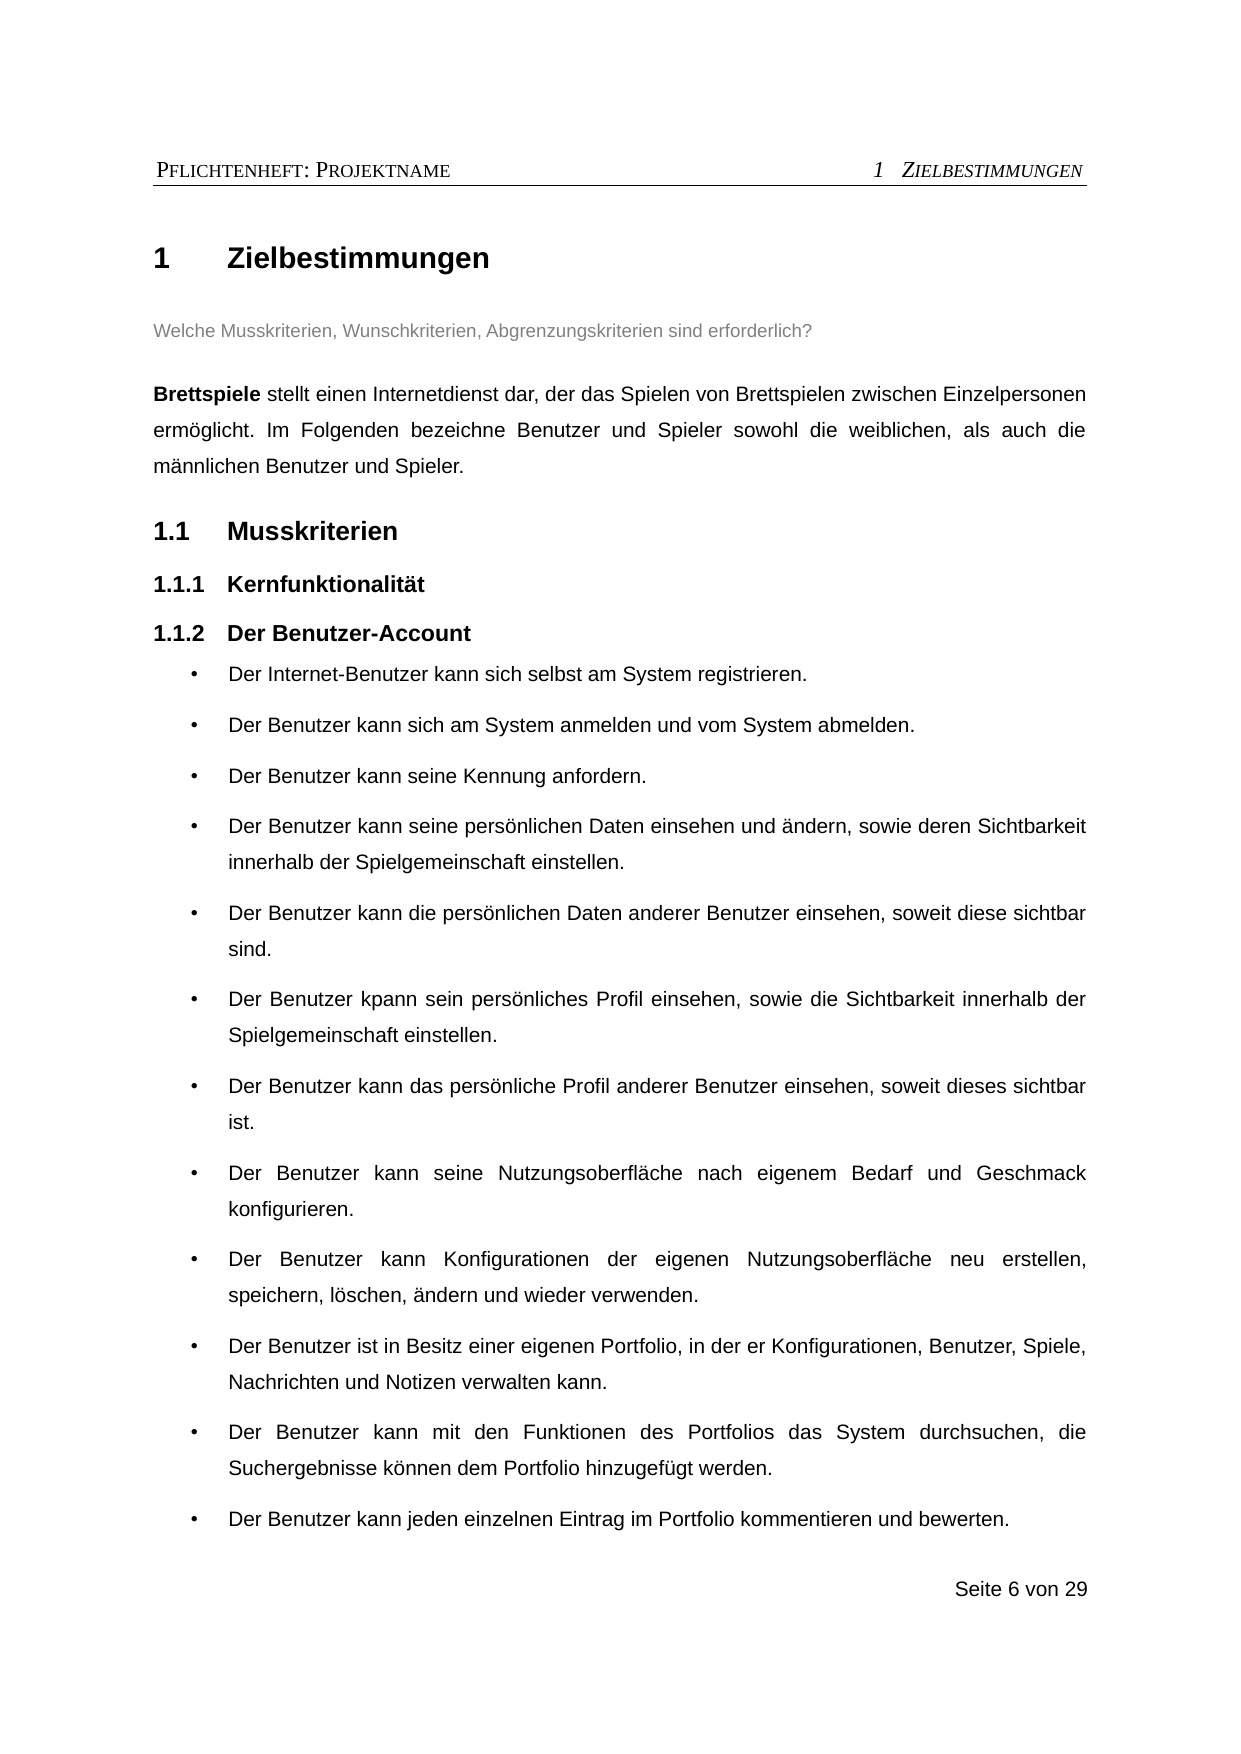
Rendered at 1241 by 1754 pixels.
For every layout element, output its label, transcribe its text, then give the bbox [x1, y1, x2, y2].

list Der Benutzer kann mit den Funktionen des Portfolios das System durchsuchen, die Suchergebnisse können dem Portfolio hinzugefügt werden. [191, 1420, 1087, 1480]
list Der Internet-Benutzer kann sich selbst am System registrieren. [191, 662, 1087, 686]
list Der Benutzer kann seine persönlichen Daten einsehen und ändern, sowie deren Sichtbarkeit innerhalb der Spielgemeinschaft einstellen. [191, 814, 1087, 874]
list Der Benutzer kann seine Kennung anfordern. [191, 763, 1087, 787]
text Brettspiele stellt einen Internetdienst dar, der das Spielen von Brettspielen zwischen Einzelpersonen ermöglicht. Im Folgenden bezeichne Benutzer und Spieler sowohl die weiblichen, als auch die männlichen Benutzer und Spieler. [153, 382, 1087, 477]
subtitle Zielbestimmungen [153, 241, 1087, 275]
list Der Benutzer ist in Besitz einer eigenen Portfolio, in der er Konfigurationen, Benutzer, Spiele, Nachrichten und Notizen verwalten kann. [191, 1333, 1087, 1393]
subtitle Kernfunktionalität [153, 571, 1087, 597]
subtitle Der Benutzer-Account [153, 619, 1087, 646]
list Der Benutzer kpann sein persönliches Profil einsehen, sowie die Sichtbarkeit innerhalb der Spielgemeinschaft einstellen. [191, 987, 1087, 1047]
list Der Benutzer kann sich am System anmelden und vom System abmelden. [191, 713, 1087, 737]
list Der Benutzer kann Konfigurationen der eigenen Nutzungsoberfläche neu erstellen, speichern, löschen, ändern und wieder verwenden. [191, 1247, 1087, 1307]
list Der Benutzer kann das persönliche Profil anderer Benutzer einsehen, soweit dieses sichtbar ist. [191, 1074, 1087, 1134]
text Welche Musskriterien, Wunschkriterien, Abgrenzungskriterien sind erforderlich? [153, 319, 1087, 341]
list Der Benutzer kann jeden einzelnen Eintrag im Portfolio kommentieren und bewerten. [191, 1507, 1087, 1531]
subtitle Musskriterien [153, 516, 1087, 546]
list Der Benutzer kann die persönlichen Daten anderer Benutzer einsehen, soweit diese sichtbar sind. [191, 901, 1087, 961]
list Der Benutzer kann seine Nutzungsoberfläche nach eigenem Bedarf und Geschmack konfigurieren. [191, 1160, 1087, 1220]
